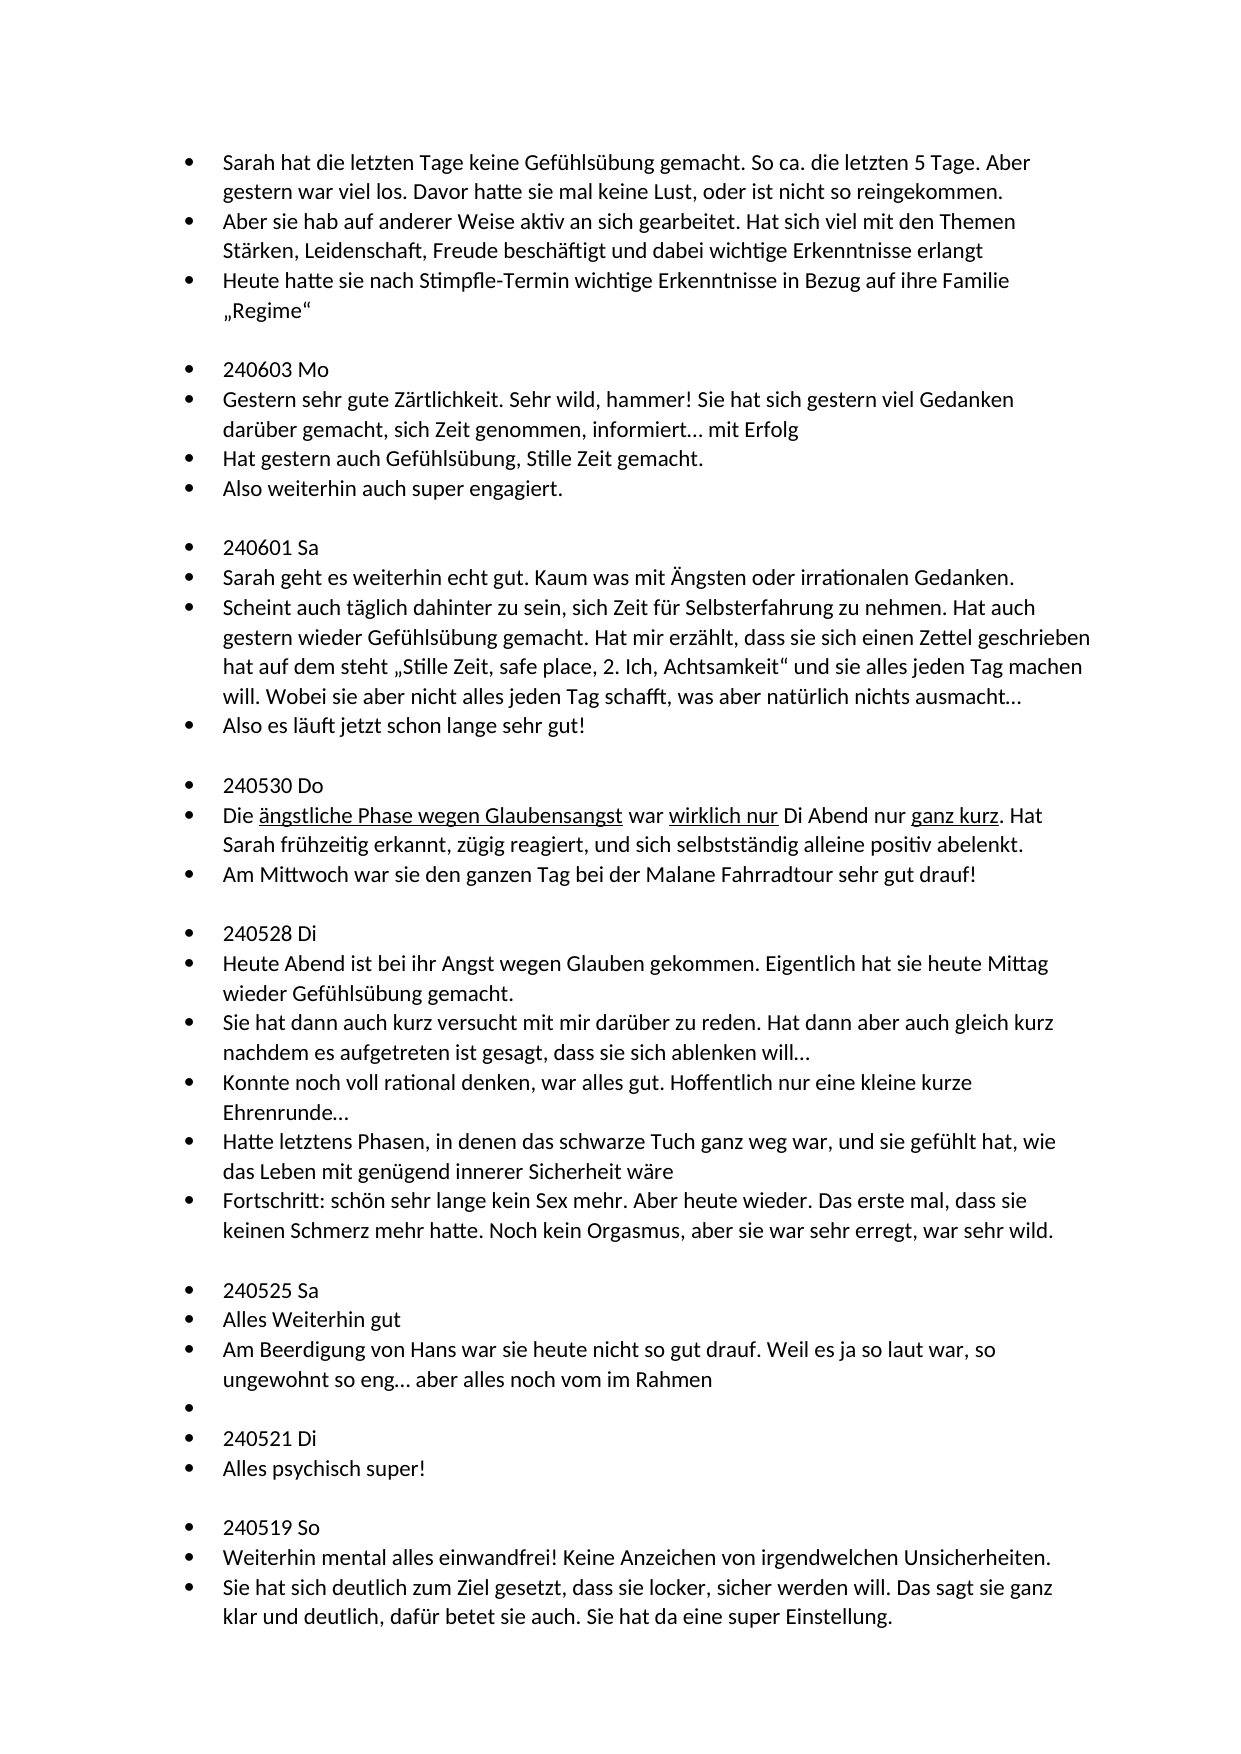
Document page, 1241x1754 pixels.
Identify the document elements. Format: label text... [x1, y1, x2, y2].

list 240521 Di [185, 1424, 1093, 1452]
list Also weiterhin auch super engagiert. [185, 474, 1093, 502]
list 240528 Di [185, 919, 1093, 947]
list 240519 So [185, 1513, 1093, 1541]
list Sarah geht es weiterhin echt gut. Kaum was mit Ängsten oder irrationalen Gedanken. [185, 563, 1093, 591]
list Also es läuft jetzt schon lange sehr gut! [185, 712, 1093, 740]
list Alles Weiterhin gut [185, 1305, 1093, 1333]
list 240603 Mo [185, 355, 1093, 383]
list Weiterhin mental alles einwandfrei! Keine Anzeichen von irgendwelchen Unsicherheiten. [185, 1543, 1093, 1571]
list Scheint auch täglich dahinter zu sein, sich Zeit für Selbsterfahrung zu nehmen. Hat auch gestern wieder Gefühlsübung gemacht. Hat mir erzählt, dass sie sich einen Zettel geschrieben hat auf dem steht „Stille Zeit, safe place, 2. Ich, Achtsamkeit“ und sie alles jeden Tag machen will. Wobei sie aber nicht alles jeden Tag schafft, was aber natürlich nichts ausmacht… [185, 593, 1093, 710]
list Sie hat sich deutlich zum Ziel gesetzt, dass sie locker, sicher werden will. Das sagt sie ganz klar und deutlich, dafür betet sie auch. Sie hat da eine super Einstellung. [185, 1573, 1093, 1630]
list Aber sie hab auf anderer Weise aktiv an sich gearbeitet. Hat sich viel mit den Themen Stärken, Leidenschaft, Freude beschäftigt und dabei wichtige Erkenntnisse erlangt [185, 207, 1093, 265]
list Hat gestern auch Gefühlsübung, Stille Zeit gemacht. [185, 444, 1093, 472]
list 240525 Sa [185, 1276, 1093, 1304]
list Sarah hat die letzten Tage keine Gefühlsübung gemacht. So ca. die letzten 5 Tage. Aber gestern war viel los. Davor hatte sie mal keine Lust, oder ist nicht so reingekommen. [185, 148, 1093, 205]
list Fortschritt: schön sehr lange kein Sex mehr. Aber heute wieder. Das erste mal, dass sie keinen Schmerz mehr hatte. Noch kein Orgasmus, aber sie war sehr erregt, war sehr wild. [185, 1187, 1093, 1244]
list Hatte letztens Phasen, in denen das schwarze Tuch ganz weg war, und sie gefühlt hat, wie das Leben mit genügend innerer Sicherheit wäre [185, 1127, 1093, 1185]
list Sie hat dann auch kurz versucht mit mir darüber zu reden. Hat dann aber auch gleich kurz nachdem es aufgetreten ist gesagt, dass sie sich ablenken will… [185, 1008, 1093, 1066]
list Alles psychisch super! [185, 1454, 1093, 1482]
list Heute Abend ist bei ihr Angst wegen Glauben gekommen. Eigentlich hat sie heute Mittag wieder Gefühlsübung gemacht. [185, 949, 1093, 1007]
list 240601 Sa [185, 533, 1093, 562]
list Gestern sehr gute Zärtlichkeit. Sehr wild, hammer! Sie hat sich gestern viel Gedanken darüber gemacht, sich Zeit genommen, informiert… mit Erfolg [185, 385, 1093, 443]
list Am Beerdigung von Hans war sie heute nicht so gut drauf. Weil es ja so laut war, so ungewohnt so eng… aber alles noch vom im Rahmen [185, 1335, 1093, 1393]
list Die ängstliche Phase wegen Glaubensangst war wirklich nur Di Abend nur ganz kurz. Hat Sarah frühzeitig erkannt, zügig reagiert, und sich selbstständig alleine positiv abelenkt. [185, 801, 1093, 858]
list Heute hatte sie nach Stimpfle-Termin wichtige Erkenntnisse in Bezug auf ihre Familie „Regime“ [185, 266, 1093, 324]
list Am Mittwoch war sie den ganzen Tag bei der Malane Fahrradtour sehr gut drauf! [185, 860, 1093, 888]
list Konnte noch voll rational denken, war alles gut. Hoffentlich nur eine kleine kurze Ehrenrunde… [185, 1068, 1093, 1126]
list 240530 Do [185, 771, 1093, 799]
